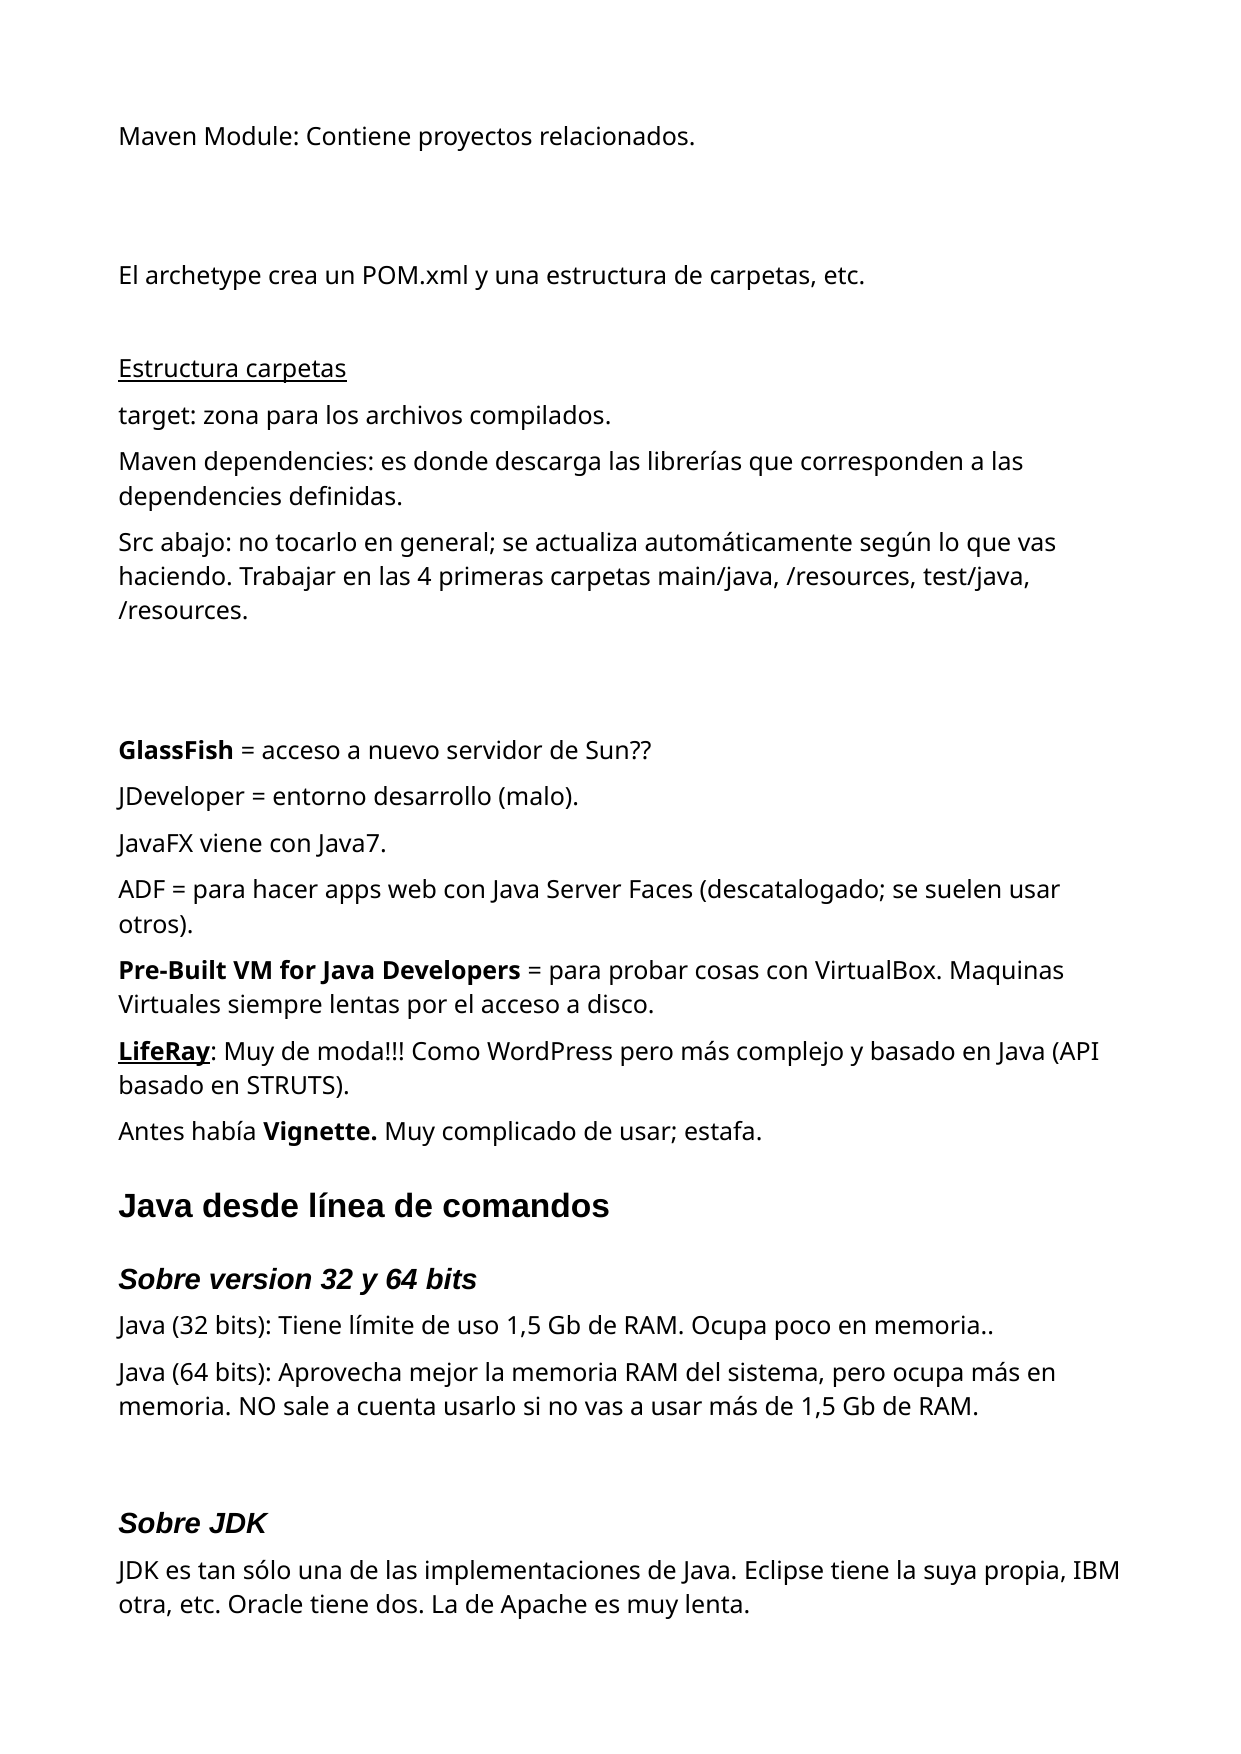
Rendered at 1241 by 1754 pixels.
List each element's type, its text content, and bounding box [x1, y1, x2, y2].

text Java (32 bits): Tiene límite de uso 1,5 Gb de RAM. Ocupa poco en memoria.. [118, 1308, 1122, 1342]
subtitle Sobre JDK [118, 1507, 1122, 1540]
text Src abajo: no tocarlo en general; se actualiza automáticamente según lo que vas haciendo. Trabajar en las 4 primeras carpetas main/java, /resources, test/java, /resources. [118, 525, 1122, 627]
text GlassFish = acceso a nuevo servidor de Sun?? [118, 732, 1122, 767]
text Maven dependencies: es donde descarga las librerías que corresponden a las dependencies definidas. [118, 444, 1122, 512]
subtitle Java desde línea de comandos [118, 1186, 1122, 1224]
text El archetype crea un POM.xml y una estructura de carpetas, etc. [118, 258, 1122, 292]
text target: zona para los archivos compilados. [118, 397, 1122, 432]
text ADF = para hacer apps web con Java Server Faces (descatalogado; se suelen usar otros). [118, 872, 1122, 940]
text Java (64 bits): Aprovecha mejor la memoria RAM del sistema, pero ocupa más en memoria. NO sale a cuenta usarlo si no vas a usar más de 1,5 Gb de RAM. [118, 1354, 1122, 1422]
text Maven Module: Contiene proyectos relacionados. [118, 118, 1122, 152]
text LifeRay: Muy de moda!!! Como WordPress pero más complejo y basado en Java (API basado en STRUTS). [118, 1033, 1122, 1102]
text JavaFX viene con Java7. [118, 826, 1122, 860]
text Estructura carpetas [118, 351, 1122, 385]
subtitle Sobre version 32 y 64 bits [118, 1262, 1122, 1295]
text JDeveloper = entorno desarrollo (malo). [118, 779, 1122, 813]
text JDK es tan sólo una de las implementaciones de Java. Eclipse tiene la suya propia, IBM otra, etc. Oracle tiene dos. La de Apache es muy lenta. [118, 1553, 1122, 1621]
text Pre-Built VM for Java Developers = para probar cosas con VirtualBox. Maquinas Virtuales siempre lentas por el acceso a disco. [118, 953, 1122, 1021]
text Antes había Vignette. Muy complicado de usar; estafa. [118, 1114, 1122, 1148]
